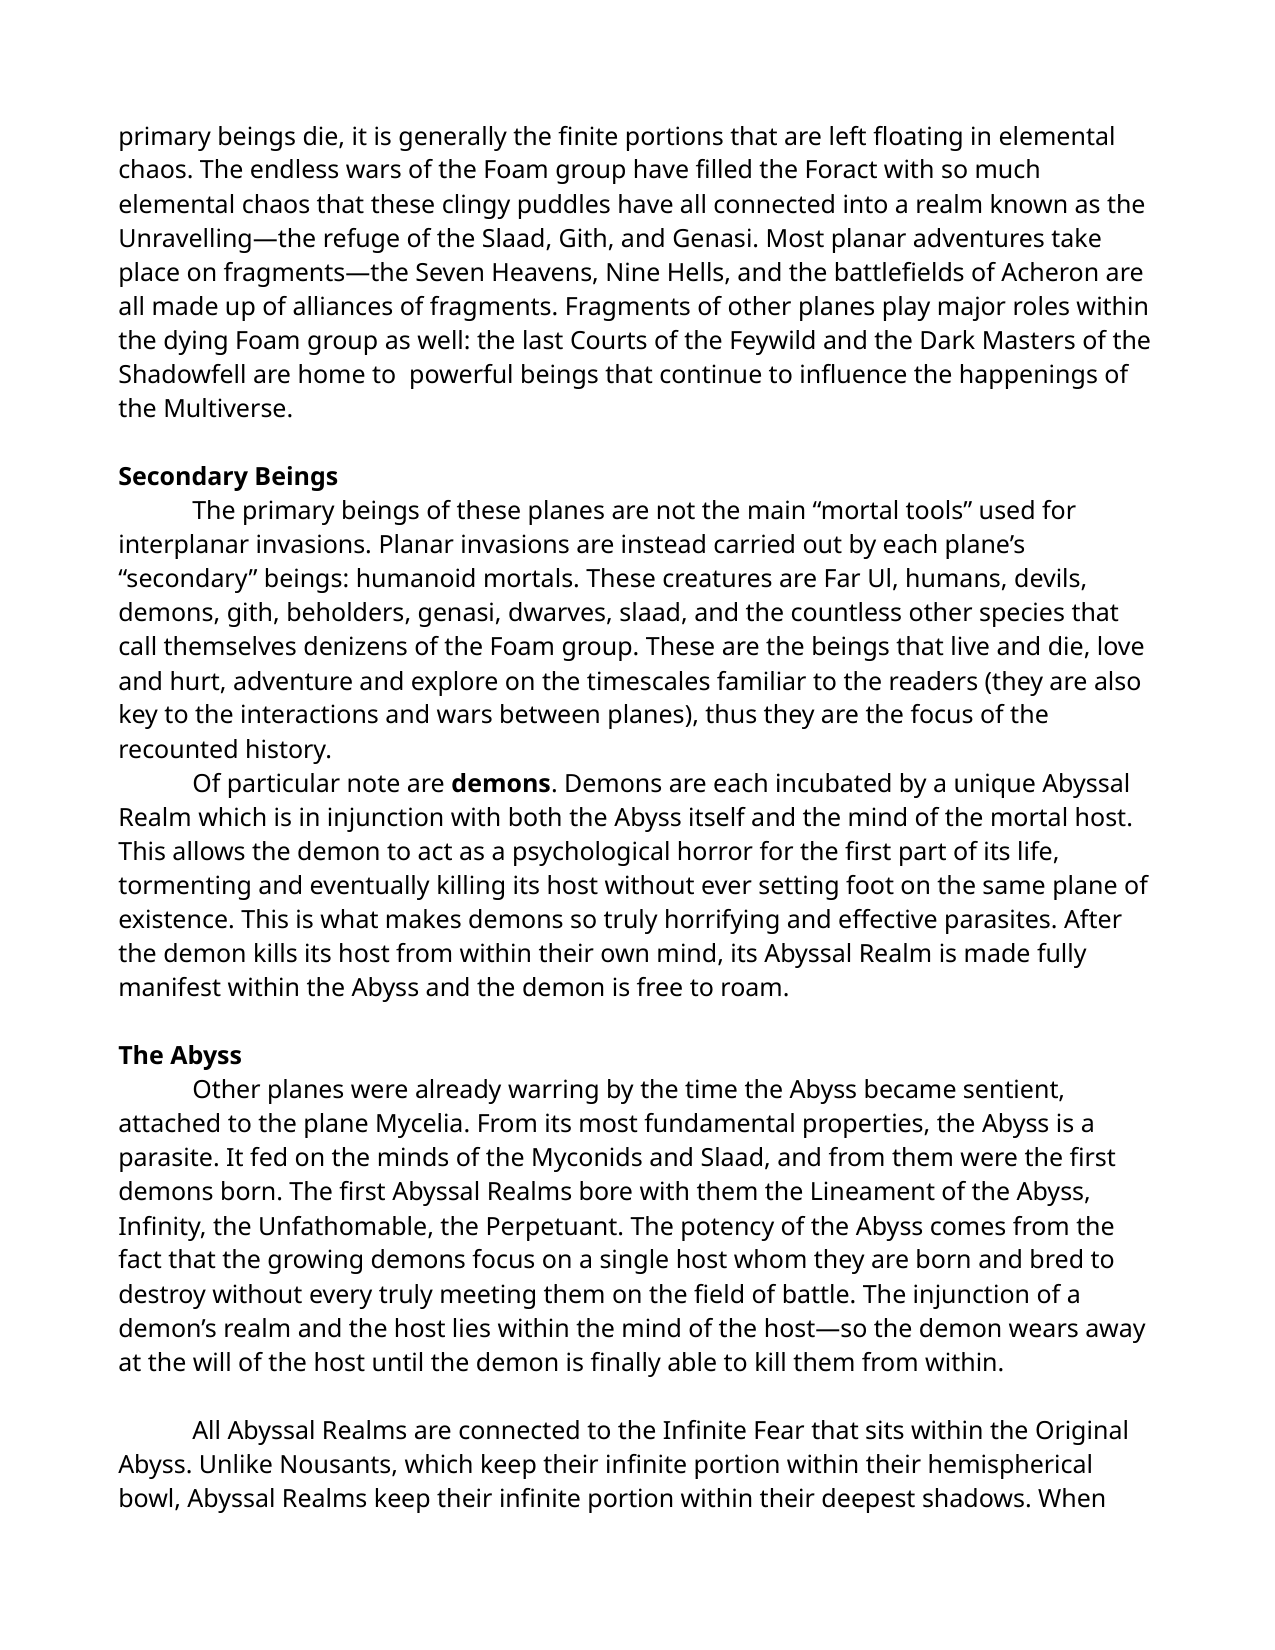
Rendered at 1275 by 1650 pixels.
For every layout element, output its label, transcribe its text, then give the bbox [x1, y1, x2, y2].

text primary beings die, it is generally the finite portions that are left floating in elemental chaos. The endless wars of the Foam group have filled the Foract with so much elemental chaos that these clingy puddles have all connected into a realm known as the Unravelling—the refuge of the Slaad, Gith, and Genasi. Most planar adventures take place on fragments—the Seven Heavens, Nine Hells, and the battlefields of Acheron are all made up of alliances of fragments. Fragments of other planes play major roles within the dying Foam group as well: the last Courts of the Feywild and the Dark Masters of the Shadowfell are home to powerful beings that continue to influence the happenings of the Multiverse. [118, 118, 1157, 425]
text All Abyssal Realms are connected to the Infinite Fear that sits within the Original Abyss. Unlike Nousants, which keep their infinite portion within their hemispherical bowl, Abyssal Realms keep their infinite portion within their deepest shadows. When [118, 1412, 1157, 1515]
text Secondary Beings [118, 459, 1157, 493]
text The Abyss [118, 1038, 1157, 1072]
text Other planes were already warring by the time the Abyss became sentient, attached to the plane Mycelia. From its most fundamental properties, the Abyss is a parasite. It fed on the minds of the Myconids and Slaad, and from them were the first demons born. The first Abyssal Realms bore with them the Lineament of the Abyss, Infinity, the Unfathomable, the Perpetuant. The potency of the Abyss comes from the fact that the growing demons focus on a single host whom they are born and bred to destroy without every truly meeting them on the field of battle. The injunction of a demon’s realm and the host lies within the mind of the host—so the demon wears away at the will of the host until the demon is finally able to kill them from within. [118, 1072, 1157, 1378]
text The primary beings of these planes are not the main “mortal tools” used for interplanar invasions. Planar invasions are instead carried out by each plane’s “secondary” beings: humanoid mortals. These creatures are Far Ul, humans, devils, demons, gith, beholders, genasi, dwarves, slaad, and the countless other species that call themselves denizens of the Foam group. These are the beings that live and die, love and hurt, adventure and explore on the timescales familiar to the readers (they are also key to the interactions and wars between planes), thus they are the focus of the recounted history. [118, 493, 1157, 765]
text Of particular note are demons. Demons are each incubated by a unique Abyssal Realm which is in injunction with both the Abyss itself and the mind of the mortal host. This allows the demon to act as a psychological horror for the first part of its life, tormenting and eventually killing its host without ever setting foot on the same plane of existence. This is what makes demons so truly horrifying and effective parasites. After the demon kills its host from within their own mind, its Abyssal Realm is made fully manifest within the Abyss and the demon is free to roam. [118, 765, 1157, 1004]
